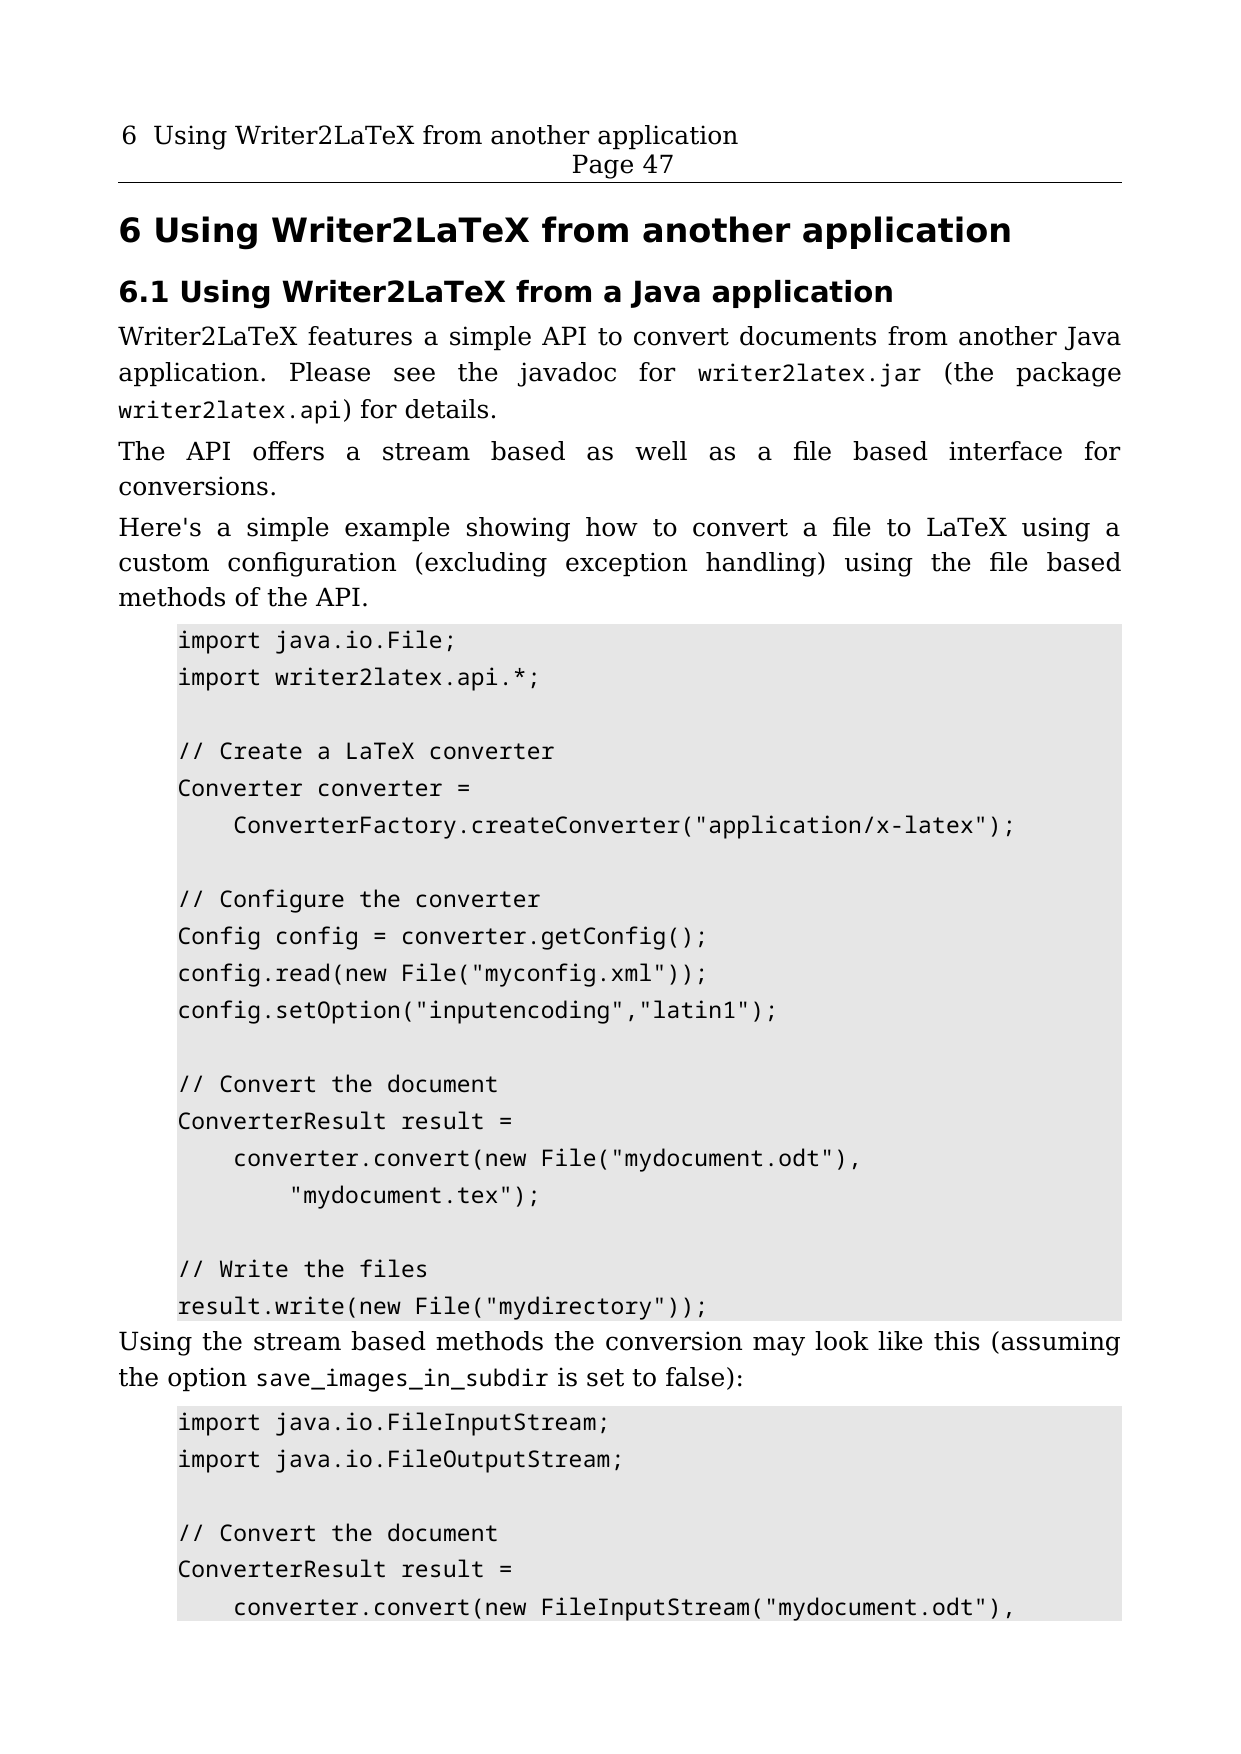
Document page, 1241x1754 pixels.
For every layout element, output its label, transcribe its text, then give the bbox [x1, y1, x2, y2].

subtitle Using Writer2LaTeX from a Java application [118, 275, 1122, 309]
text config.setOption("inputencoding","latin1"); [177, 994, 1122, 1025]
text ConverterFactory.createConverter("application/x-latex"); [177, 809, 1122, 840]
text Here's a simple example showing how to convert a file to LaTeX using a custom configuration (excluding exception handling) using the file based methods of the API. [118, 514, 1122, 612]
text Using the stream based methods the conversion may look like this (assuming the option save_images_in_subdir is set to false): [118, 1327, 1122, 1393]
text import java.io.FileInputStream; [177, 1406, 1122, 1437]
text config.read(new File("myconfig.xml")); [177, 957, 1122, 988]
text Converter converter = [177, 772, 1122, 803]
text converter.convert(new File("mydocument.odt"), [177, 1142, 1122, 1173]
subtitle Using Writer2LaTeX from another application [118, 211, 1122, 250]
text result.write(new File("mydirectory")); [177, 1290, 1122, 1321]
text Writer2LaTeX features a simple API to convert documents from another Java application. Please see the javadoc for writer2latex.jar (the package writer2latex.api) for details. [118, 322, 1122, 425]
text Config config = converter.getConfig(); [177, 920, 1122, 951]
text converter.convert(new FileInputStream("mydocument.odt"), [177, 1590, 1122, 1621]
text "mydocument.tex"); [177, 1179, 1122, 1210]
text // Write the files [177, 1253, 1122, 1284]
text // Configure the converter [177, 883, 1122, 914]
text // Create a LaTeX converter [177, 735, 1122, 766]
text import writer2latex.api.*; [177, 661, 1122, 692]
text ConverterResult result = [177, 1553, 1122, 1584]
text // Convert the document [177, 1068, 1122, 1099]
text import java.io.File; [177, 624, 1122, 655]
text ConverterResult result = [177, 1105, 1122, 1136]
text // Convert the document [177, 1516, 1122, 1547]
text The API offers a stream based as well as a file based interface for conversions. [118, 438, 1122, 501]
text import java.io.FileOutputStream; [177, 1442, 1122, 1473]
